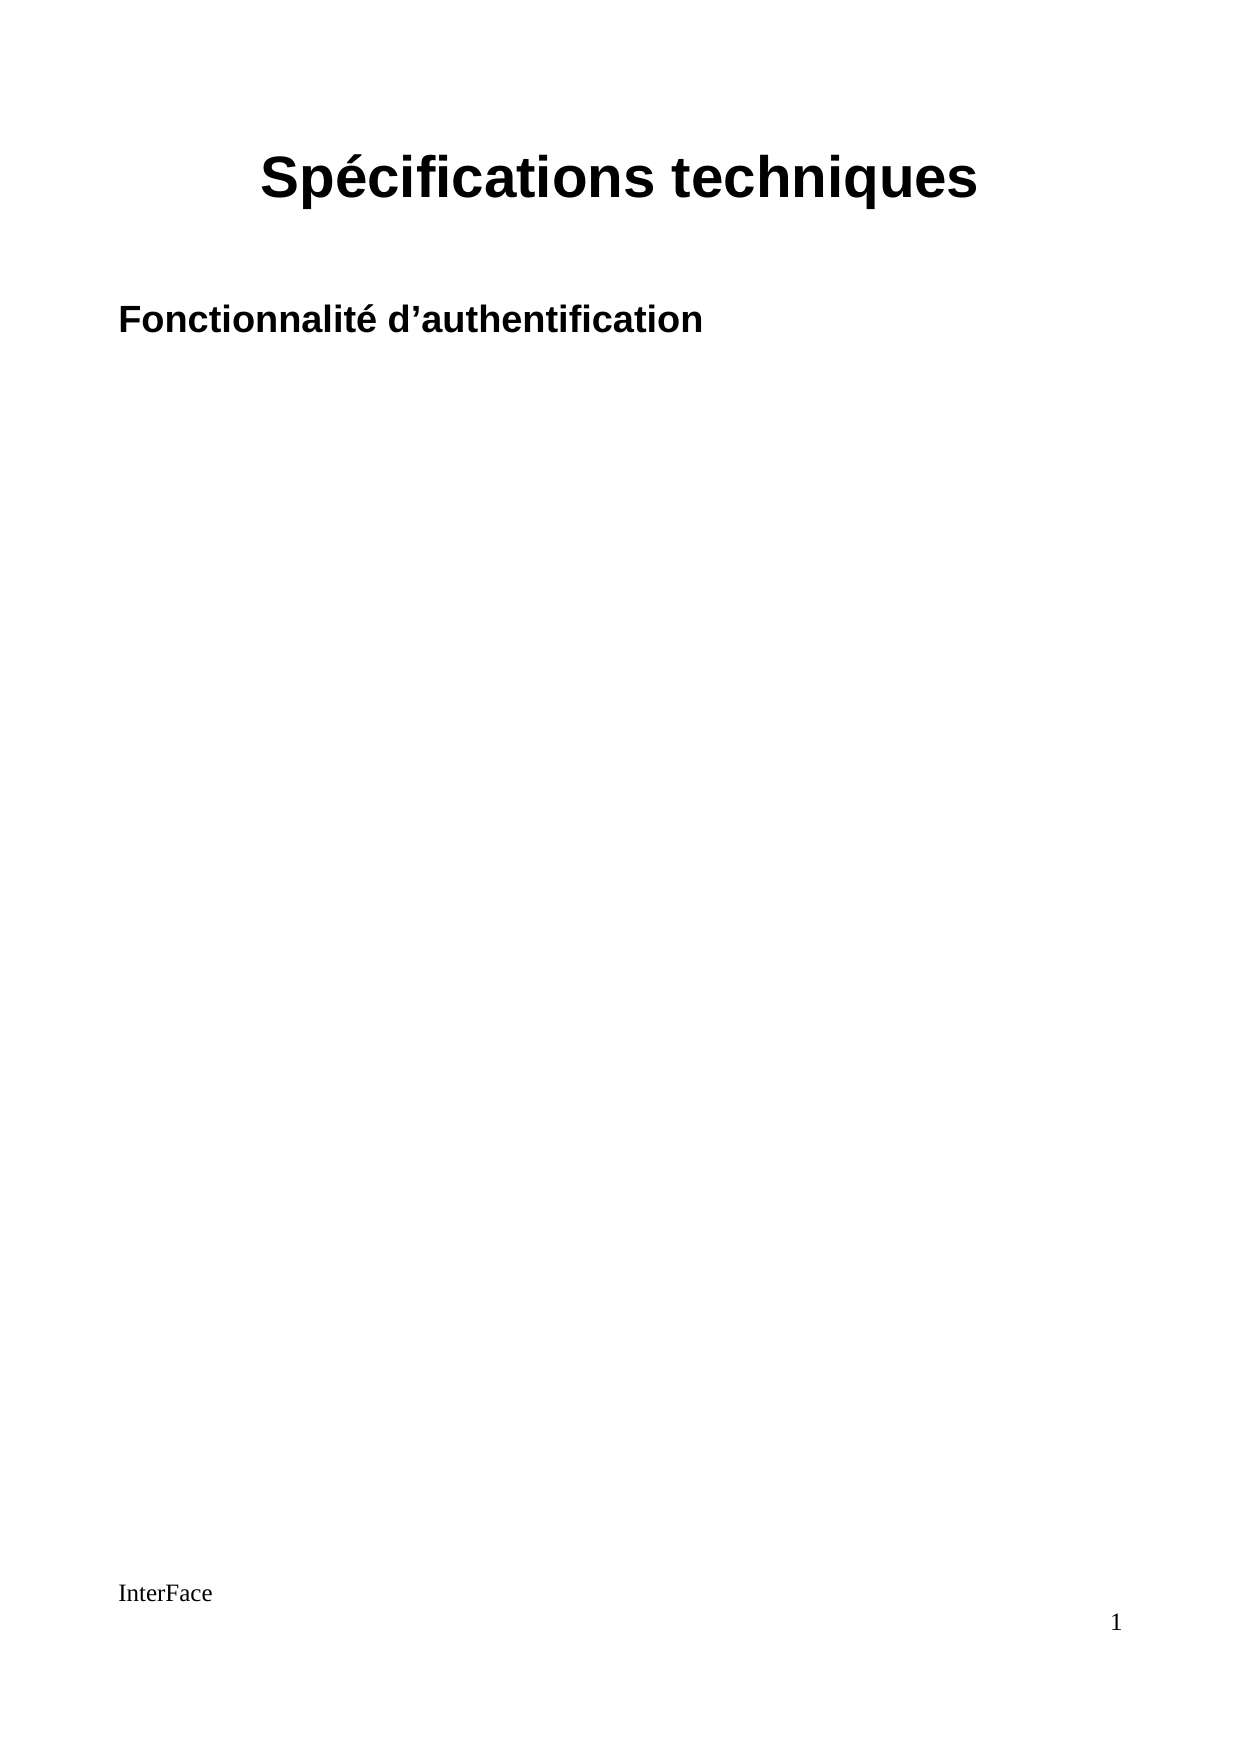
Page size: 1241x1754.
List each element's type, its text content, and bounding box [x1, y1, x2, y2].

title Spécifications techniques [118, 143, 1122, 210]
subtitle Fonctionnalité d’authentification [118, 297, 1122, 340]
